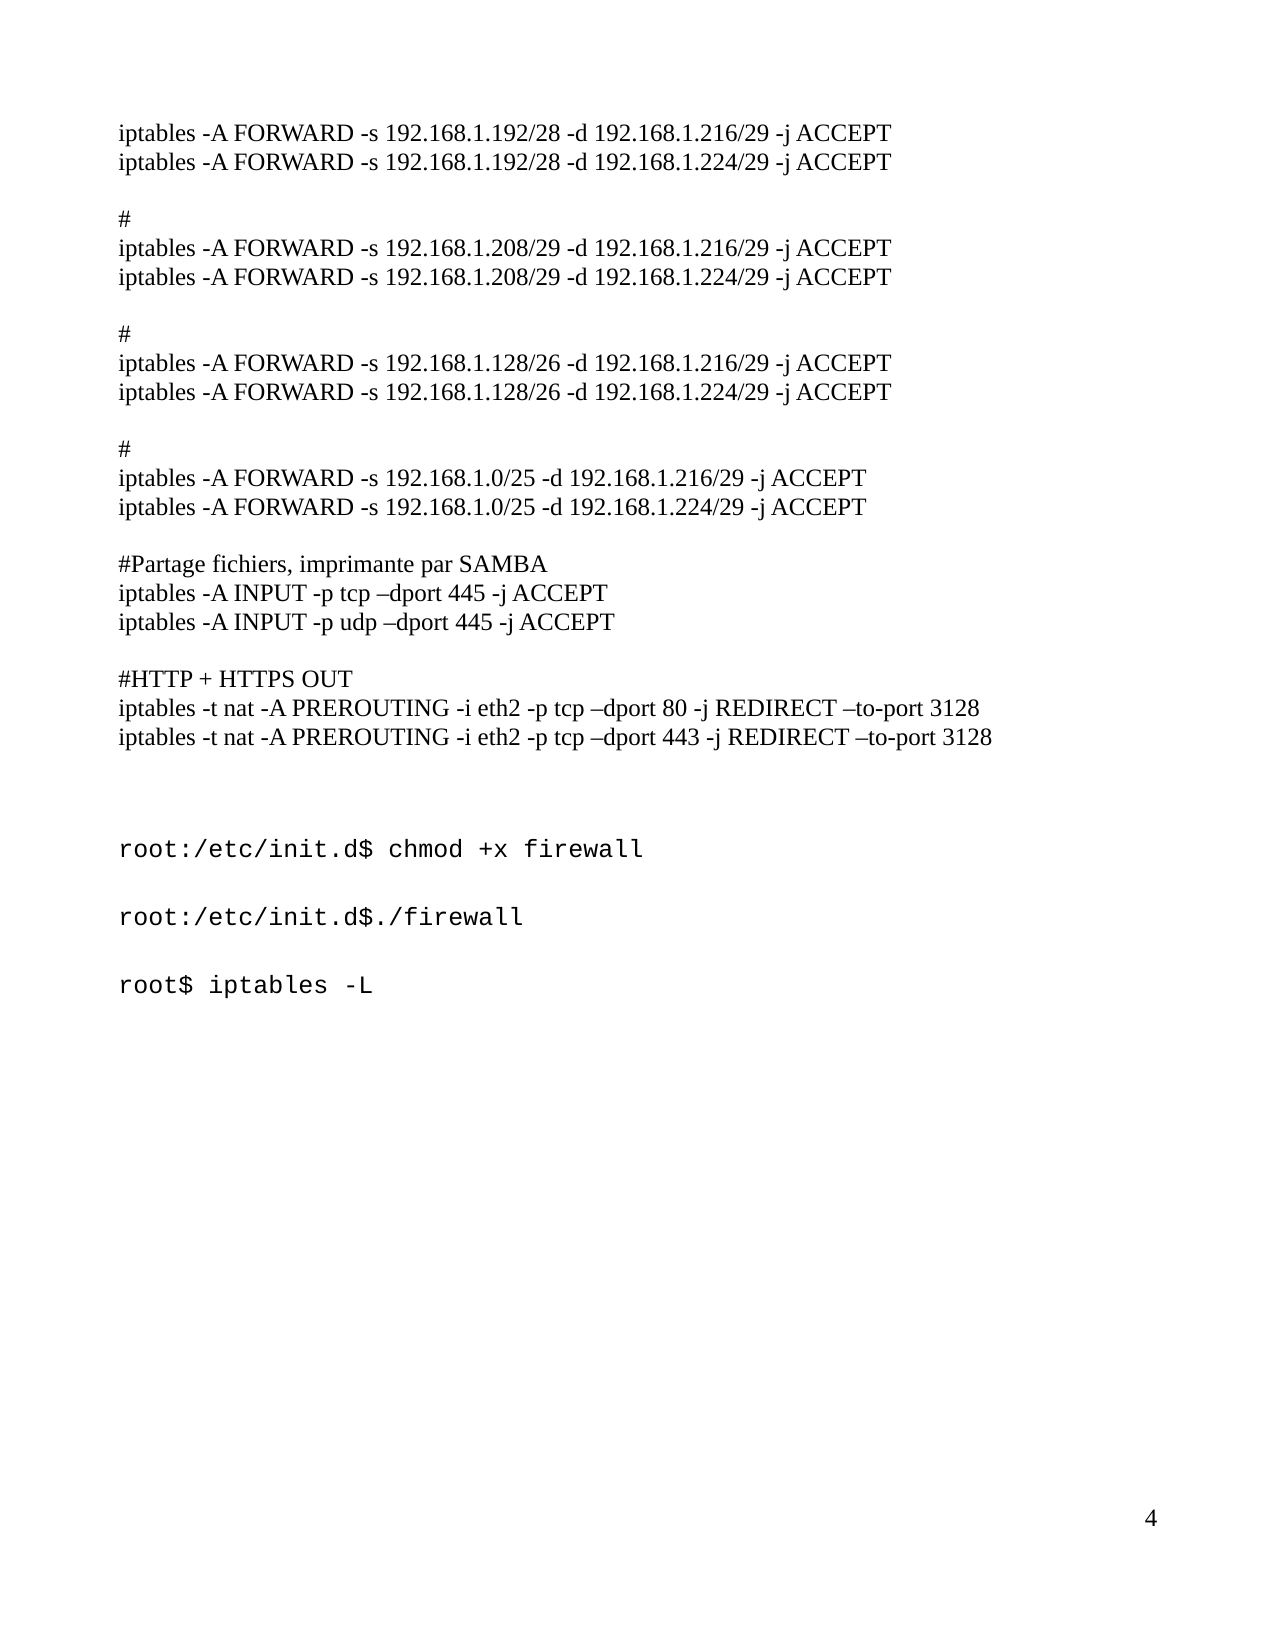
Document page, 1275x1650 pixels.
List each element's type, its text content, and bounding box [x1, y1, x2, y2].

text # [118, 434, 1157, 463]
text iptables -A FORWARD -s 192.168.1.128/26 -d 192.168.1.224/29 -j ACCEPT [118, 377, 1157, 406]
text #Partage fichiers, imprimante par SAMBA [118, 549, 1157, 578]
text #HTTP + HTTPS OUT [118, 664, 1157, 693]
text root:/etc/init.d$ chmod +x firewall [118, 837, 1157, 865]
text # [118, 319, 1157, 348]
text root:/etc/init.d$./firewall [118, 905, 1157, 933]
text iptables -t nat -A PREROUTING -i eth2 -p tcp –dport 443 -j REDIRECT –to-port 3128 [118, 722, 1157, 751]
text iptables -A FORWARD -s 192.168.1.0/25 -d 192.168.1.216/29 -j ACCEPT [118, 463, 1157, 492]
text iptables -A INPUT -p tcp –dport 445 -j ACCEPT [118, 578, 1157, 607]
text iptables -A FORWARD -s 192.168.1.192/28 -d 192.168.1.216/29 -j ACCEPT [118, 118, 1157, 147]
text iptables -A FORWARD -s 192.168.1.208/29 -d 192.168.1.224/29 -j ACCEPT [118, 262, 1157, 291]
text iptables -A FORWARD -s 192.168.1.128/26 -d 192.168.1.216/29 -j ACCEPT [118, 348, 1157, 377]
text iptables -A FORWARD -s 192.168.1.192/28 -d 192.168.1.224/29 -j ACCEPT [118, 147, 1157, 176]
text iptables -A FORWARD -s 192.168.1.208/29 -d 192.168.1.216/29 -j ACCEPT [118, 233, 1157, 262]
text iptables -A INPUT -p udp –dport 445 -j ACCEPT [118, 607, 1157, 636]
text # [118, 204, 1157, 233]
text root$ iptables -L [118, 973, 1157, 1001]
text iptables -A FORWARD -s 192.168.1.0/25 -d 192.168.1.224/29 -j ACCEPT [118, 492, 1157, 521]
text iptables -t nat -A PREROUTING -i eth2 -p tcp –dport 80 -j REDIRECT –to-port 3128 [118, 693, 1157, 722]
